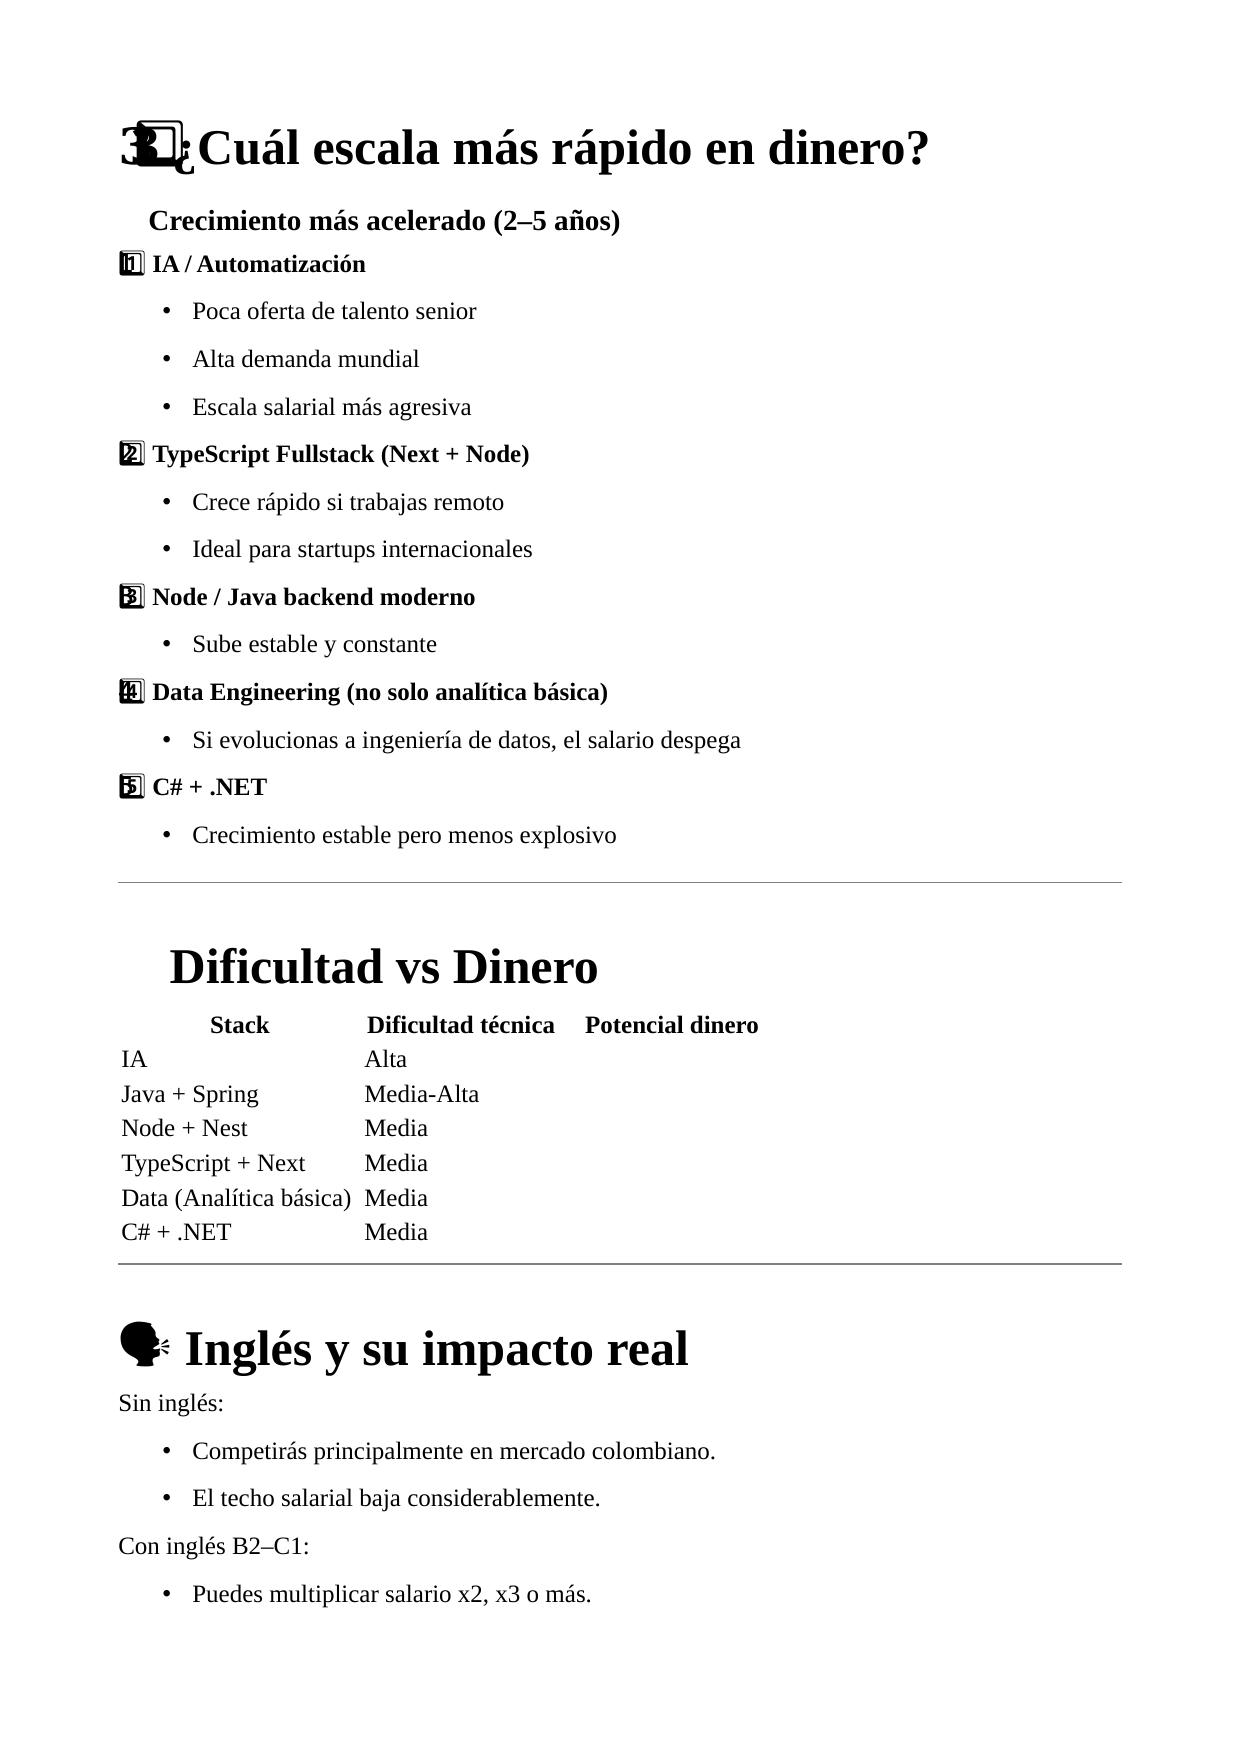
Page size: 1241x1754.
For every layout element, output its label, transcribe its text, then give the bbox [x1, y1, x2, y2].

table_cell Media-Alta [361, 1076, 561, 1111]
subtitle 🔺 Crecimiento más acelerado (2–5 años) [118, 203, 1122, 236]
table_cell 🔥🔥🔥 [561, 1214, 783, 1249]
table_header Stack [118, 1007, 361, 1041]
list Puedes multiplicar salario x2, x3 o más. [162, 1579, 1122, 1607]
list Crece rápido si trabajas remoto [162, 487, 1122, 516]
table_cell 🔥🔥🔥🔥🔥 [561, 1041, 783, 1076]
table_cell Media [361, 1145, 561, 1180]
text Con inglés B2–C1: [118, 1531, 1122, 1560]
list Escala salarial más agresiva [162, 392, 1122, 420]
text Sin inglés: [118, 1388, 1122, 1417]
table_cell Data (Analítica básica) [118, 1180, 361, 1214]
text 3️⃣ Node / Java backend moderno [118, 582, 1122, 611]
table_header Dificultad técnica [361, 1007, 561, 1041]
list Competirás principalmente en mercado colombiano. [162, 1436, 1122, 1464]
table_cell C# + .NET [118, 1214, 361, 1249]
table_cell Node + Nest [118, 1111, 361, 1145]
table_cell 🔥🔥🔥🔥 [561, 1076, 783, 1111]
subtitle 🚀 3️⃣ ¿Cuál escala más rápido en dinero? [118, 118, 1122, 176]
text 4️⃣ Data Engineering (no solo analítica básica) [118, 677, 1122, 706]
table_cell TypeScript + Next [118, 1145, 361, 1180]
table_cell 🔥🔥🔥🔥 [561, 1111, 783, 1145]
list Si evolucionas a ingeniería de datos, el salario despega [162, 725, 1122, 753]
list El techo salarial baja considerablemente. [162, 1483, 1122, 1512]
list Sube estable y constante [162, 629, 1122, 658]
list Ideal para startups internacionales [162, 534, 1122, 563]
table_cell 🔥🔥🔥 [561, 1145, 783, 1180]
table_cell Media [361, 1111, 561, 1145]
subtitle 🧠 Dificultad vs Dinero [118, 937, 1122, 994]
text 5️⃣ C# + .NET [118, 772, 1122, 801]
list Alta demanda mundial [162, 344, 1122, 373]
text 1️⃣ IA / Automatización [118, 249, 1122, 277]
subtitle 🗣️ Inglés y su impacto real [118, 1318, 1122, 1376]
list Poca oferta de talento senior [162, 296, 1122, 325]
table_cell Alta [361, 1041, 561, 1076]
list Crecimiento estable pero menos explosivo [162, 820, 1122, 849]
table_cell Media [361, 1214, 561, 1249]
table_cell IA [118, 1041, 361, 1076]
table_header Potencial dinero [561, 1007, 783, 1041]
table_cell Media [361, 1180, 561, 1214]
table_cell Java + Spring [118, 1076, 361, 1111]
table_cell 🔥🔥🔥 [561, 1180, 783, 1214]
text 2️⃣ TypeScript Fullstack (Next + Node) [118, 439, 1122, 468]
